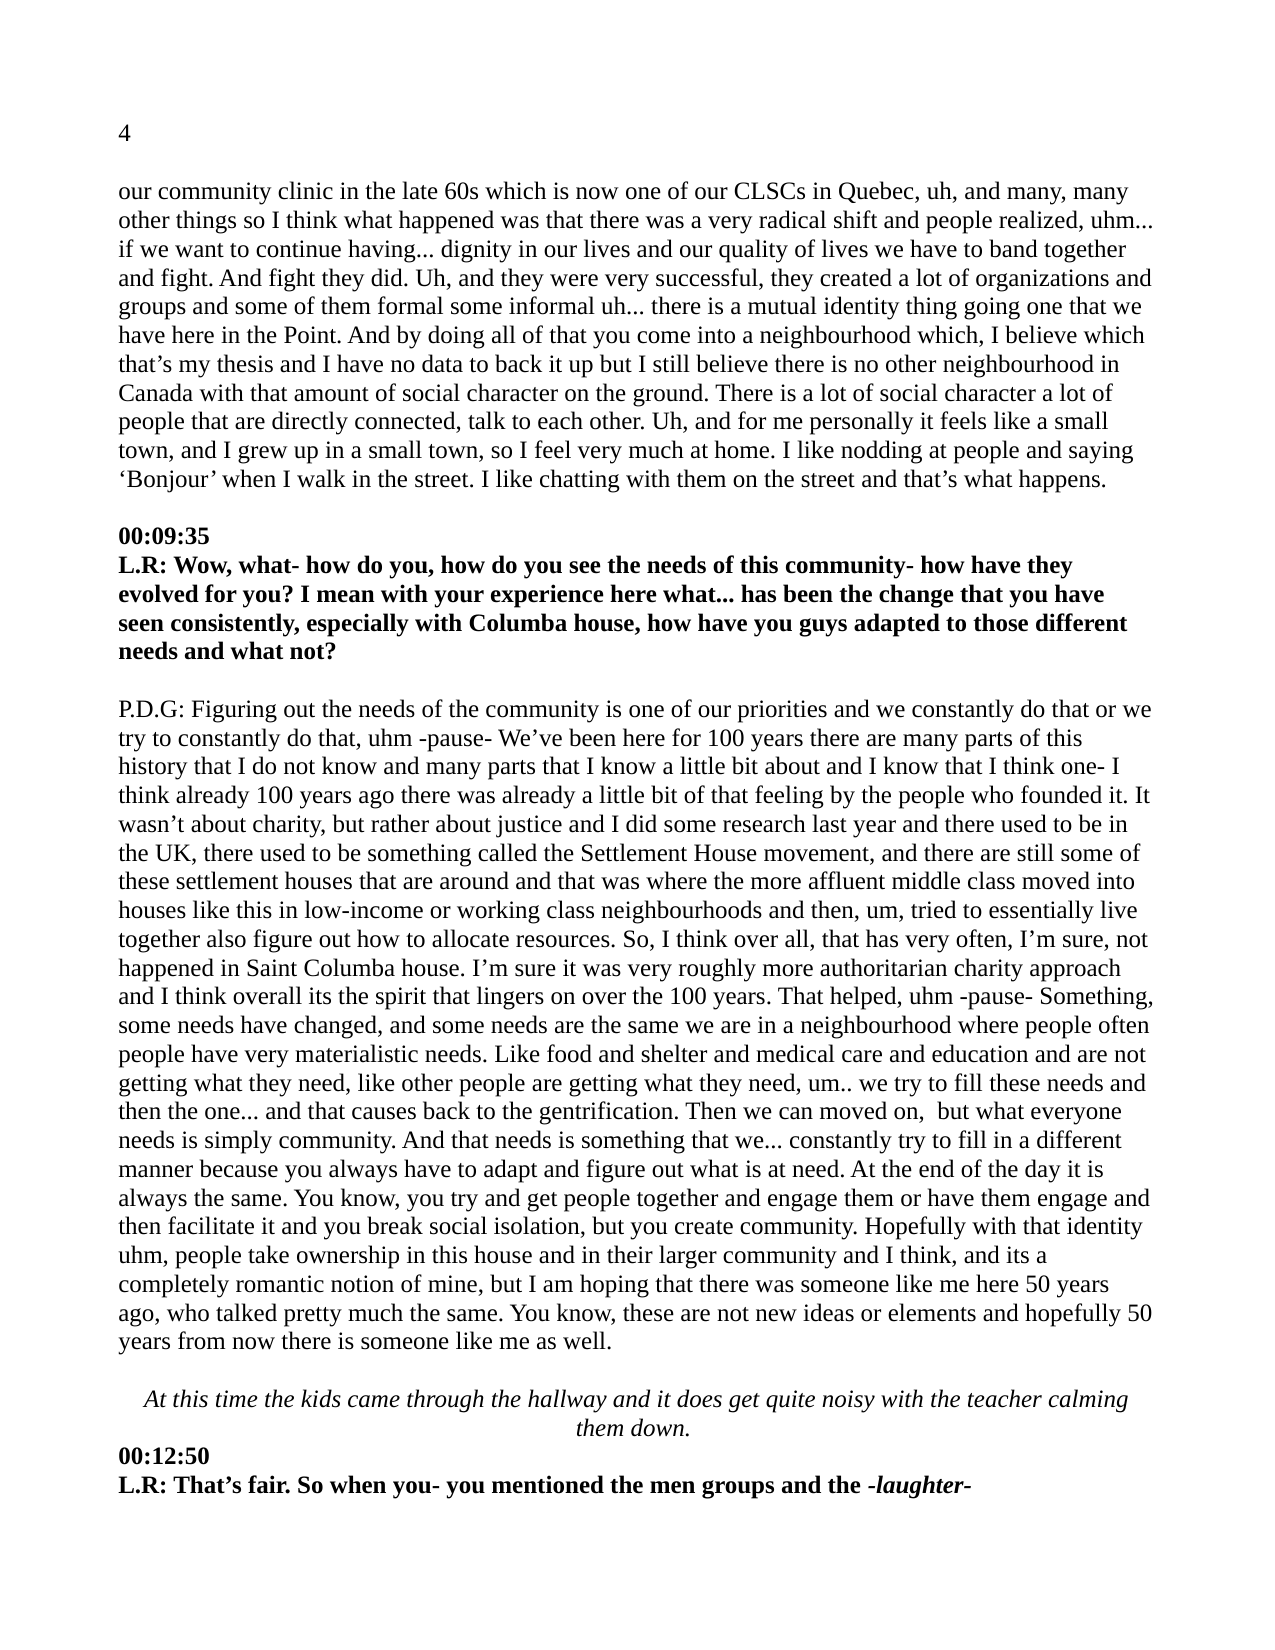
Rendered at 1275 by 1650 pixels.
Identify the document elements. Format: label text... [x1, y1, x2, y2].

text P.D.G: Figuring out the needs of the community is one of our priorities and we constantly do that or we try to constantly do that, uhm -pause- We’ve been here for 100 years there are many parts of this history that I do not know and many parts that I know a little bit about and I know that I think one- I think already 100 years ago there was already a little bit of that feeling by the people who founded it. It wasn’t about charity, but rather about justice and I did some research last year and there used to be in the UK, there used to be something called the Settlement House movement, and there are still some of these settlement houses that are around and that was where the more affluent middle class moved into houses like this in low-income or working class neighbourhoods and then, um, tried to essentially live together also figure out how to allocate resources. So, I think over all, that has very often, I’m sure, not happened in Saint Columba house. I’m sure it was very roughly more authoritarian charity approach and I think overall its the spirit that lingers on over the 100 years. That helped, uhm -pause- Something, some needs have changed, and some needs are the same we are in a neighbourhood where people often people have very materialistic needs. Like food and shelter and medical care and education and are not getting what they need, like other people are getting what they need, um.. we try to fill these needs and then the one... and that causes back to the gentrification. Then we can moved on, but what everyone needs is simply community. And that needs is something that we... constantly try to fill in a different manner because you always have to adapt and figure out what is at need. At the end of the day it is always the same. You know, you try and get people together and engage them or have them engage and then facilitate it and you break social isolation, but you create community. Hopefully with that identity uhm, people take ownership in this house and in their larger community and I think, and its a completely romantic notion of mine, but I am hoping that there was someone like me here 50 years ago, who talked pretty much the same. You know, these are not new ideas or elements and hopefully 50 years from now there is someone like me as well. [118, 694, 1157, 1355]
text our community clinic in the late 60s which is now one of our CLSCs in Quebec, uh, and many, many other things so I think what happened was that there was a very radical shift and people realized, uhm... if we want to continue having... dignity in our lives and our quality of lives we have to band together and fight. And fight they did. Uh, and they were very successful, they created a lot of organizations and groups and some of them formal some informal uh... there is a mutual identity thing going one that we have here in the Point. And by doing all of that you come into a neighbourhood which, I believe which that’s my thesis and I have no data to back it up but I still believe there is no other neighbourhood in Canada with that amount of social character on the ground. There is a lot of social character a lot of people that are directly connected, talk to each other. Uh, and for me personally it feels like a small town, and I grew up in a small town, so I feel very much at home. I like nodding at people and saying ‘Bonjour’ when I walk in the street. I like chatting with them on the street and that’s what happens. [118, 176, 1157, 493]
text L.R: That’s fair. So when you- you mentioned the men groups and the -laughter- [118, 1470, 1157, 1499]
text 00:09:35 [118, 521, 1157, 550]
text At this time the kids came through the hallway and it does get quite noisy with the teacher calming them down. [118, 1384, 1157, 1441]
text 00:12:50 [118, 1441, 1157, 1470]
text L.R: Wow, what- how do you, how do you see the needs of this community- how have they evolved for you? I mean with your experience here what... has been the change that you have seen consistently, especially with Columba house, how have you guys adapted to those different needs and what not? [118, 550, 1157, 665]
